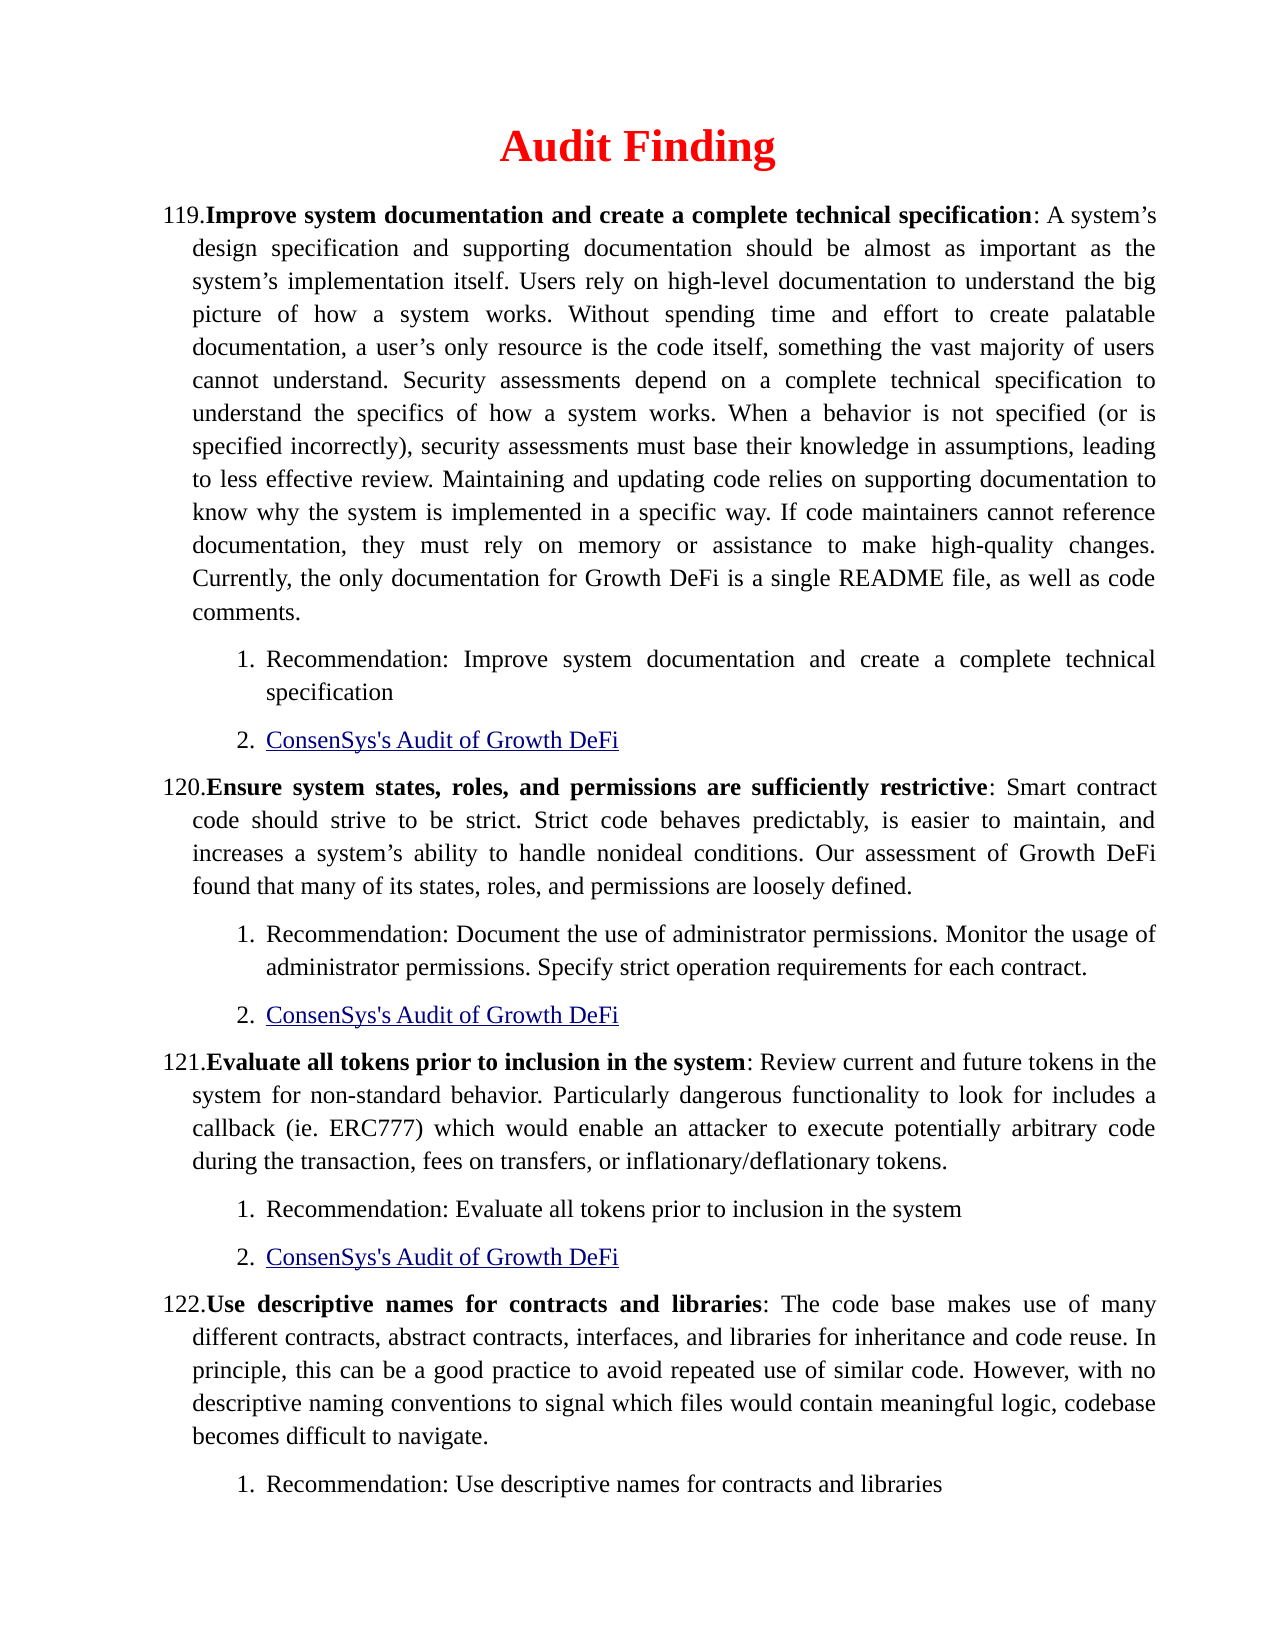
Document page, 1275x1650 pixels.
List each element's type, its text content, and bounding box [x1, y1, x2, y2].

list Recommendation: Improve system documentation and create a complete technical specification [236, 644, 1157, 706]
list Use descriptive names for contracts and libraries: The code base makes use of many different contracts, abstract contracts, interfaces, and libraries for inheritance and code reuse. In principle, this can be a good practice to avoid repeated use of similar code. However, with no descriptive naming conventions to signal which files would contain meaningful logic, codebase becomes difficult to navigate. [162, 1289, 1157, 1450]
list Recommendation: Use descriptive names for contracts and libraries [236, 1469, 1157, 1498]
list ConsenSys's Audit of Growth DeFi [236, 1000, 1157, 1028]
list ConsenSys's Audit of Growth DeFi [236, 725, 1157, 753]
list Improve system documentation and create a complete technical specification: A system’s design specification and supporting documentation should be almost as important as the system’s implementation itself. Users rely on high-level documentation to understand the big picture of how a system works. Without spending time and effort to create palatable documentation, a user’s only resource is the code itself, something the vast majority of users cannot understand. Security assessments depend on a complete technical specification to understand the specifics of how a system works. When a behavior is not specified (or is specified incorrectly), security assessments must base their knowledge in assumptions, leading to less effective review. Maintaining and updating code relies on supporting documentation to know why the system is implemented in a specific way. If code maintainers cannot reference documentation, they must rely on memory or assistance to make high-quality changes. Currently, the only documentation for Growth DeFi is a single README file, as well as code comments. [162, 200, 1157, 625]
list Recommendation: Document the use of administrator permissions. Monitor the usage of administrator permissions. Specify strict operation requirements for each contract. [236, 919, 1157, 981]
list ConsenSys's Audit of Growth DeFi [236, 1242, 1157, 1270]
list Ensure system states, roles, and permissions are sufficiently restrictive: Smart contract code should strive to be strict. Strict code behaves predictably, is easier to maintain, and increases a system’s ability to handle nonideal conditions. Our assessment of Growth DeFi found that many of its states, roles, and permissions are loosely defined. [162, 772, 1157, 900]
list Evaluate all tokens prior to inclusion in the system: Review current and future tokens in the system for non-standard behavior. Particularly dangerous functionality to look for includes a callback (ie. ERC777) which would enable an attacker to execute potentially arbitrary code during the transaction, fees on transfers, or inflationary/deflationary tokens. [162, 1047, 1157, 1175]
list Recommendation: Evaluate all tokens prior to inclusion in the system [236, 1194, 1157, 1223]
